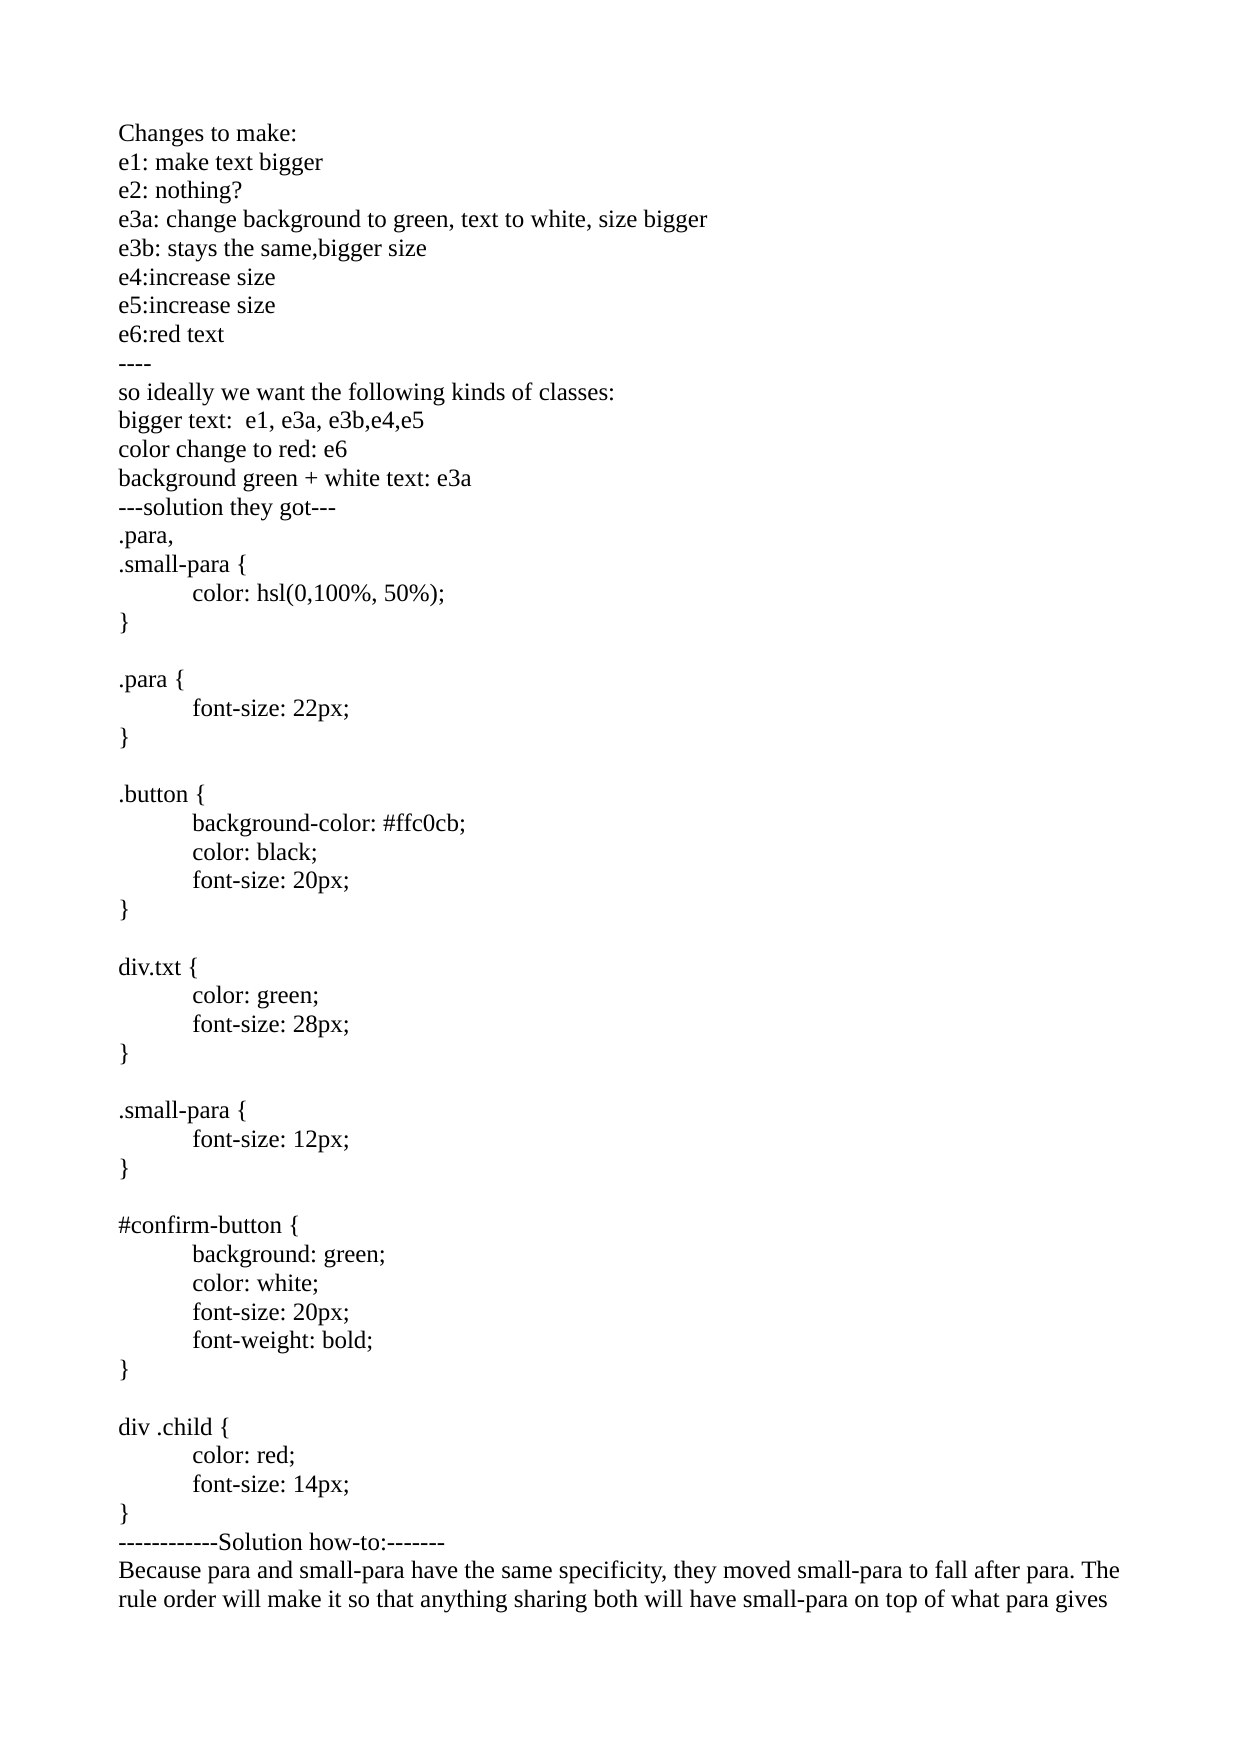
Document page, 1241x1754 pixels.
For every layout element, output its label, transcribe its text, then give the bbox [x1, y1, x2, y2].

text e2: nothing? [118, 176, 1122, 204]
text } [118, 1354, 1122, 1383]
text color: white; [118, 1268, 1122, 1297]
text ---solution they got--- [118, 492, 1122, 521]
text background-color: #ffc0cb; [118, 808, 1122, 837]
text e3b: stays the same,bigger size [118, 233, 1122, 262]
text e1: make text bigger [118, 147, 1122, 176]
text font-size: 12px; [118, 1124, 1122, 1153]
text } [118, 607, 1122, 636]
text font-size: 20px; [118, 866, 1122, 894]
text e3a: change background to green, text to white, size bigger [118, 204, 1122, 233]
text } [118, 894, 1122, 923]
text .button { [118, 779, 1122, 808]
text } [118, 1038, 1122, 1067]
text color: green; [118, 981, 1122, 1009]
text font-size: 28px; [118, 1009, 1122, 1038]
text bigger text: e1, e3a, e3b,e4,e5 [118, 406, 1122, 434]
text color: black; [118, 837, 1122, 866]
text ------------Solution how-to:------- [118, 1527, 1122, 1556]
text font-size: 20px; [118, 1297, 1122, 1326]
text e6:red text [118, 319, 1122, 348]
text e4:increase size [118, 262, 1122, 291]
text ---- [118, 348, 1122, 377]
text #confirm-button { [118, 1211, 1122, 1239]
text e5:increase size [118, 291, 1122, 319]
text } [118, 722, 1122, 751]
text .small-para { [118, 549, 1122, 578]
text color change to red: e6 [118, 434, 1122, 463]
text font-weight: bold; [118, 1326, 1122, 1354]
text so ideally we want the following kinds of classes: [118, 377, 1122, 406]
text } [118, 1498, 1122, 1527]
text color: red; [118, 1441, 1122, 1469]
text Changes to make: [118, 118, 1122, 147]
text div.txt { [118, 952, 1122, 981]
text div .child { [118, 1412, 1122, 1441]
text color: hsl(0,100%, 50%); [118, 578, 1122, 607]
text background green + white text: e3a [118, 463, 1122, 492]
text font-size: 14px; [118, 1469, 1122, 1498]
text Because para and small-para have the same specificity, they moved small-para to fall after para. The rule order will make it so that anything sharing both will have small-para on top of what para gives [118, 1556, 1122, 1613]
text .small-para { [118, 1096, 1122, 1124]
text .para { [118, 664, 1122, 693]
text font-size: 22px; [118, 693, 1122, 722]
text } [118, 1153, 1122, 1182]
text background: green; [118, 1239, 1122, 1268]
text .para, [118, 521, 1122, 549]
